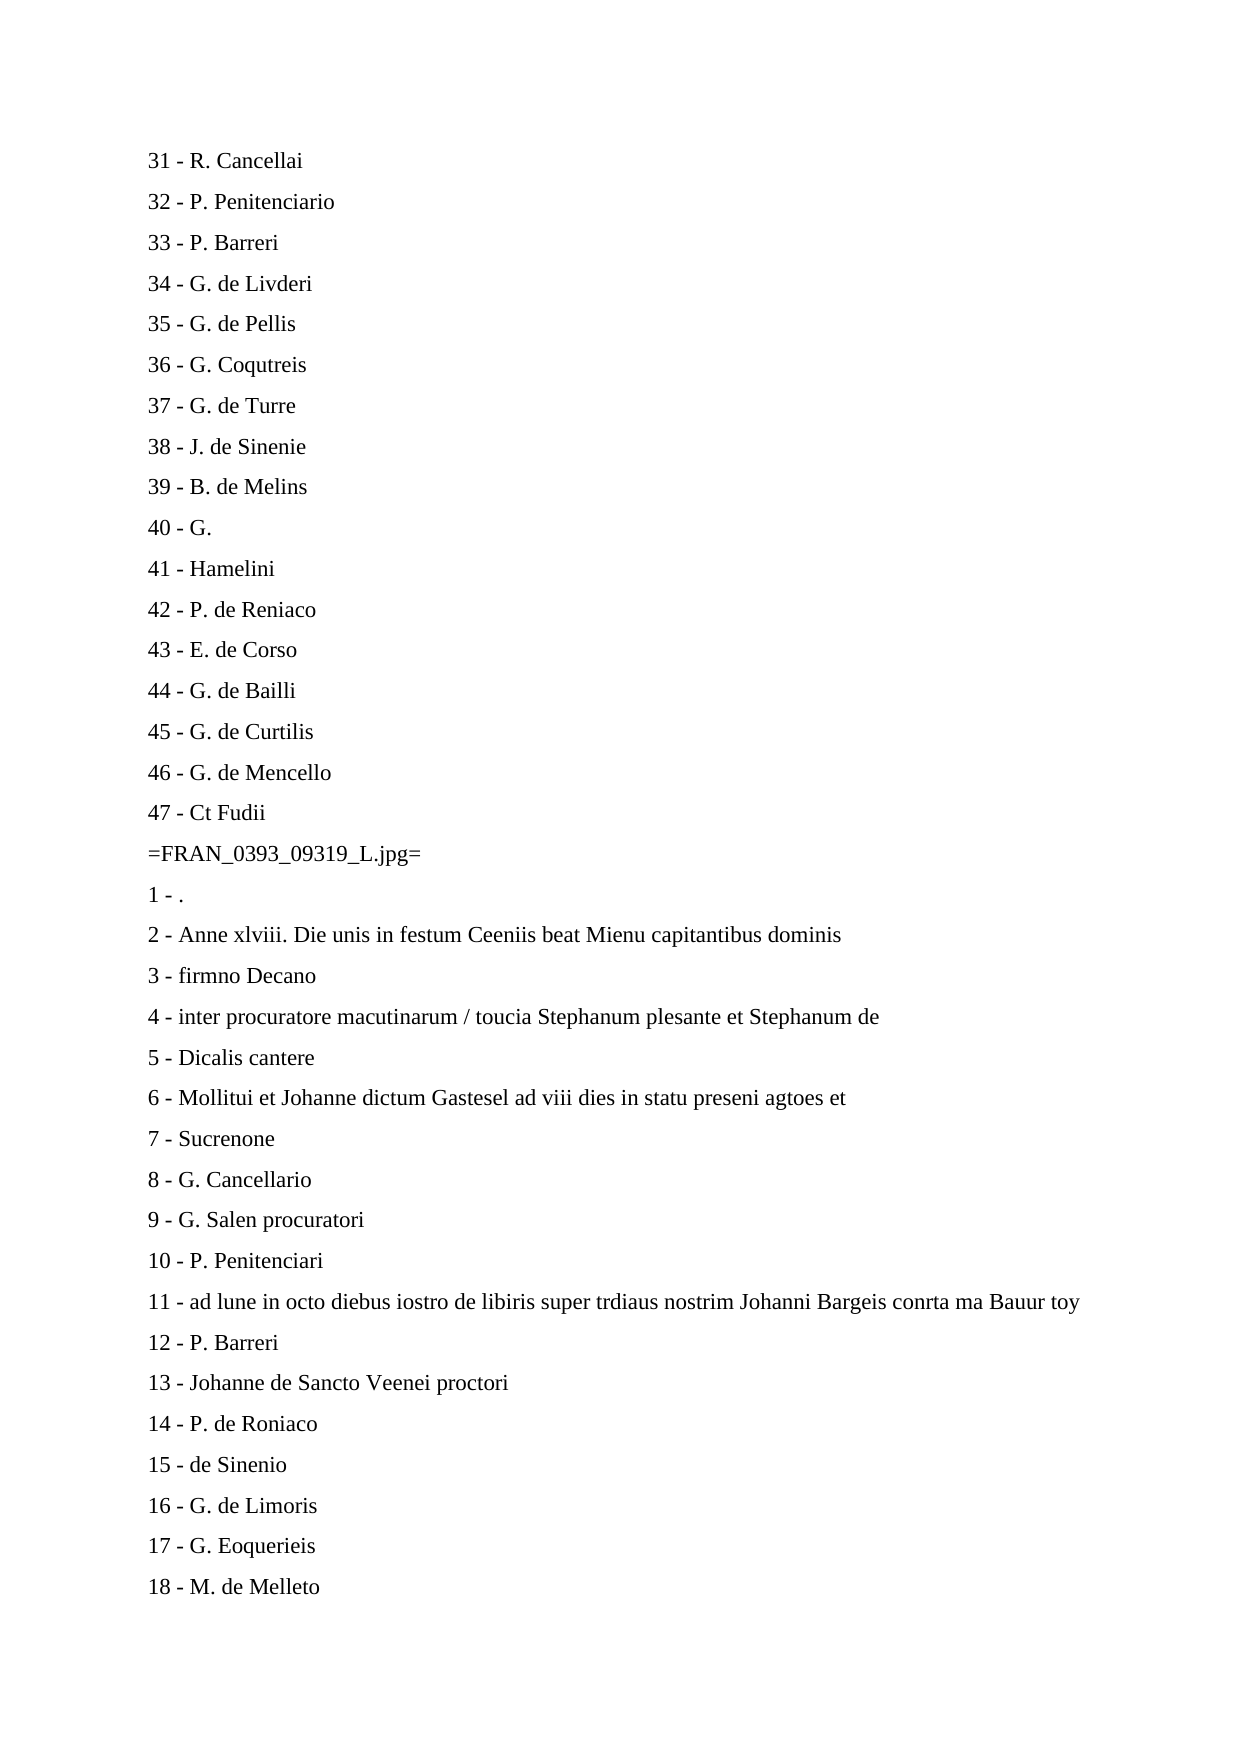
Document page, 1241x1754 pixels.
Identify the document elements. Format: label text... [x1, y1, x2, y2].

text 17 - G. Eoquerieis [148, 1532, 1093, 1559]
text 39 - B. de Melins [148, 473, 1093, 500]
text 4 - inter procuratore macutinarum / toucia Stephanum plesante et Stephanum de [148, 1003, 1093, 1029]
text 45 - G. de Curtilis [148, 718, 1093, 744]
text 13 - Johanne de Sancto Veenei proctori [148, 1369, 1093, 1396]
text 9 - G. Salen procuratori [148, 1207, 1093, 1233]
text 36 - G. Coqutreis [148, 351, 1093, 378]
text 6 - Mollitui et Johanne dictum Gastesel ad viii dies in statu preseni agtoes et [148, 1084, 1093, 1111]
text 12 - P. Barreri [148, 1329, 1093, 1355]
text 35 - G. de Pellis [148, 311, 1093, 337]
text 42 - P. de Reniaco [148, 596, 1093, 622]
text 31 - R. Cancellai [148, 148, 1093, 174]
text 37 - G. de Turre [148, 392, 1093, 418]
text 15 - de Sinenio [148, 1451, 1093, 1477]
text 38 - J. de Sinenie [148, 433, 1093, 459]
text 47 - Ct Fudii [148, 799, 1093, 826]
text 14 - P. de Roniaco [148, 1410, 1093, 1437]
text 43 - E. de Corso [148, 636, 1093, 663]
text 33 - P. Barreri [148, 229, 1093, 255]
text 32 - P. Penitenciario [148, 188, 1093, 215]
text 8 - G. Cancellario [148, 1166, 1093, 1192]
text 34 - G. de Livderi [148, 270, 1093, 296]
text 10 - P. Penitenciari [148, 1247, 1093, 1274]
text 44 - G. de Bailli [148, 677, 1093, 703]
text 41 - Hamelini [148, 555, 1093, 581]
text 2 - Anne xlviii. Die unis in festum Ceeniis beat Mienu capitantibus dominis [148, 921, 1093, 948]
text 46 - G. de Mencello [148, 758, 1093, 785]
text 5 - Dicalis cantere [148, 1044, 1093, 1070]
text 1 - . [148, 881, 1093, 907]
text 3 - firmno Decano [148, 962, 1093, 988]
text 11 - ad lune in octo diebus iostro de libiris super trdiaus nostrim Johanni Bargeis conrta ma Bauur toy [148, 1288, 1093, 1314]
text 16 - G. de Limoris [148, 1492, 1093, 1518]
text =FRAN_0393_09319_L.jpg= [148, 840, 1093, 866]
text 7 - Sucrenone [148, 1125, 1093, 1151]
text 18 - M. de Melleto [148, 1573, 1093, 1599]
text 40 - G. [148, 514, 1093, 541]
